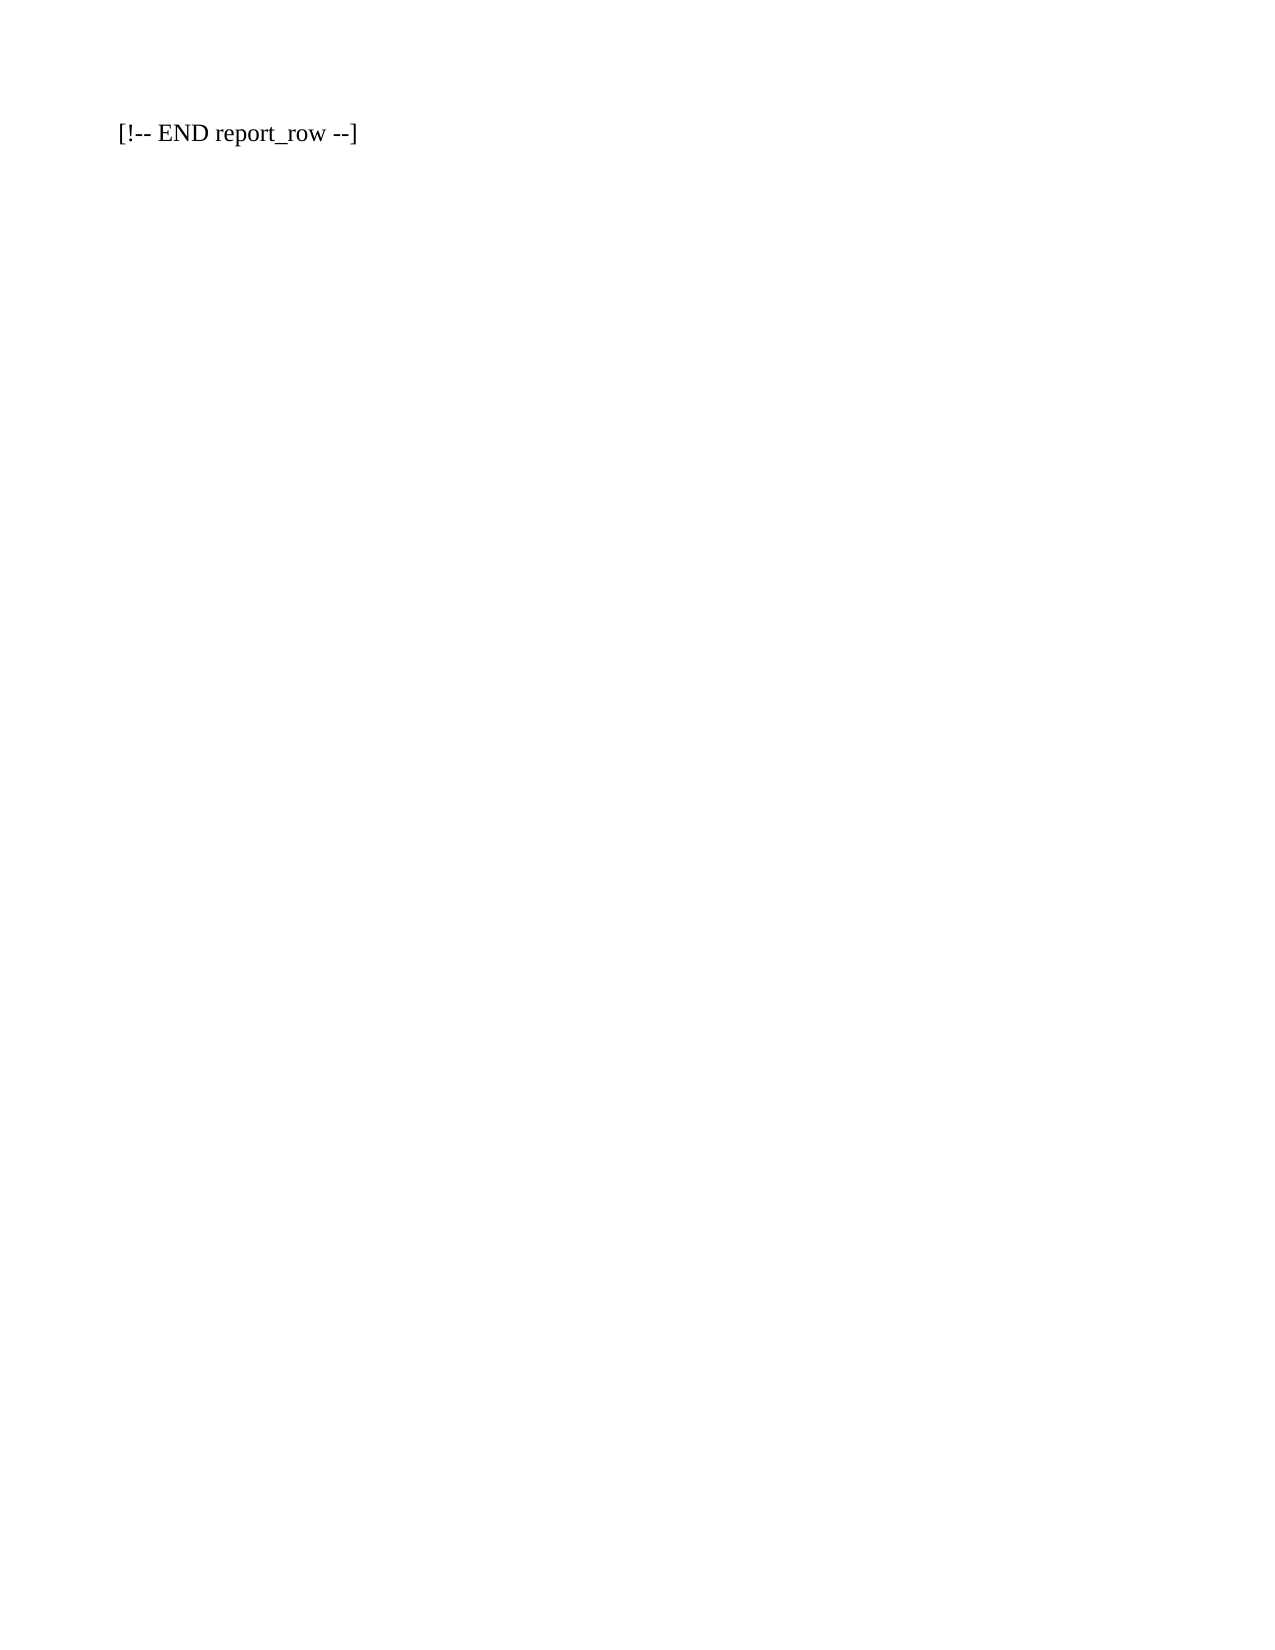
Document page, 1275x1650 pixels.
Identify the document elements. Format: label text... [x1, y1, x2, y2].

text [!-- END report_row --] [118, 118, 1157, 147]
